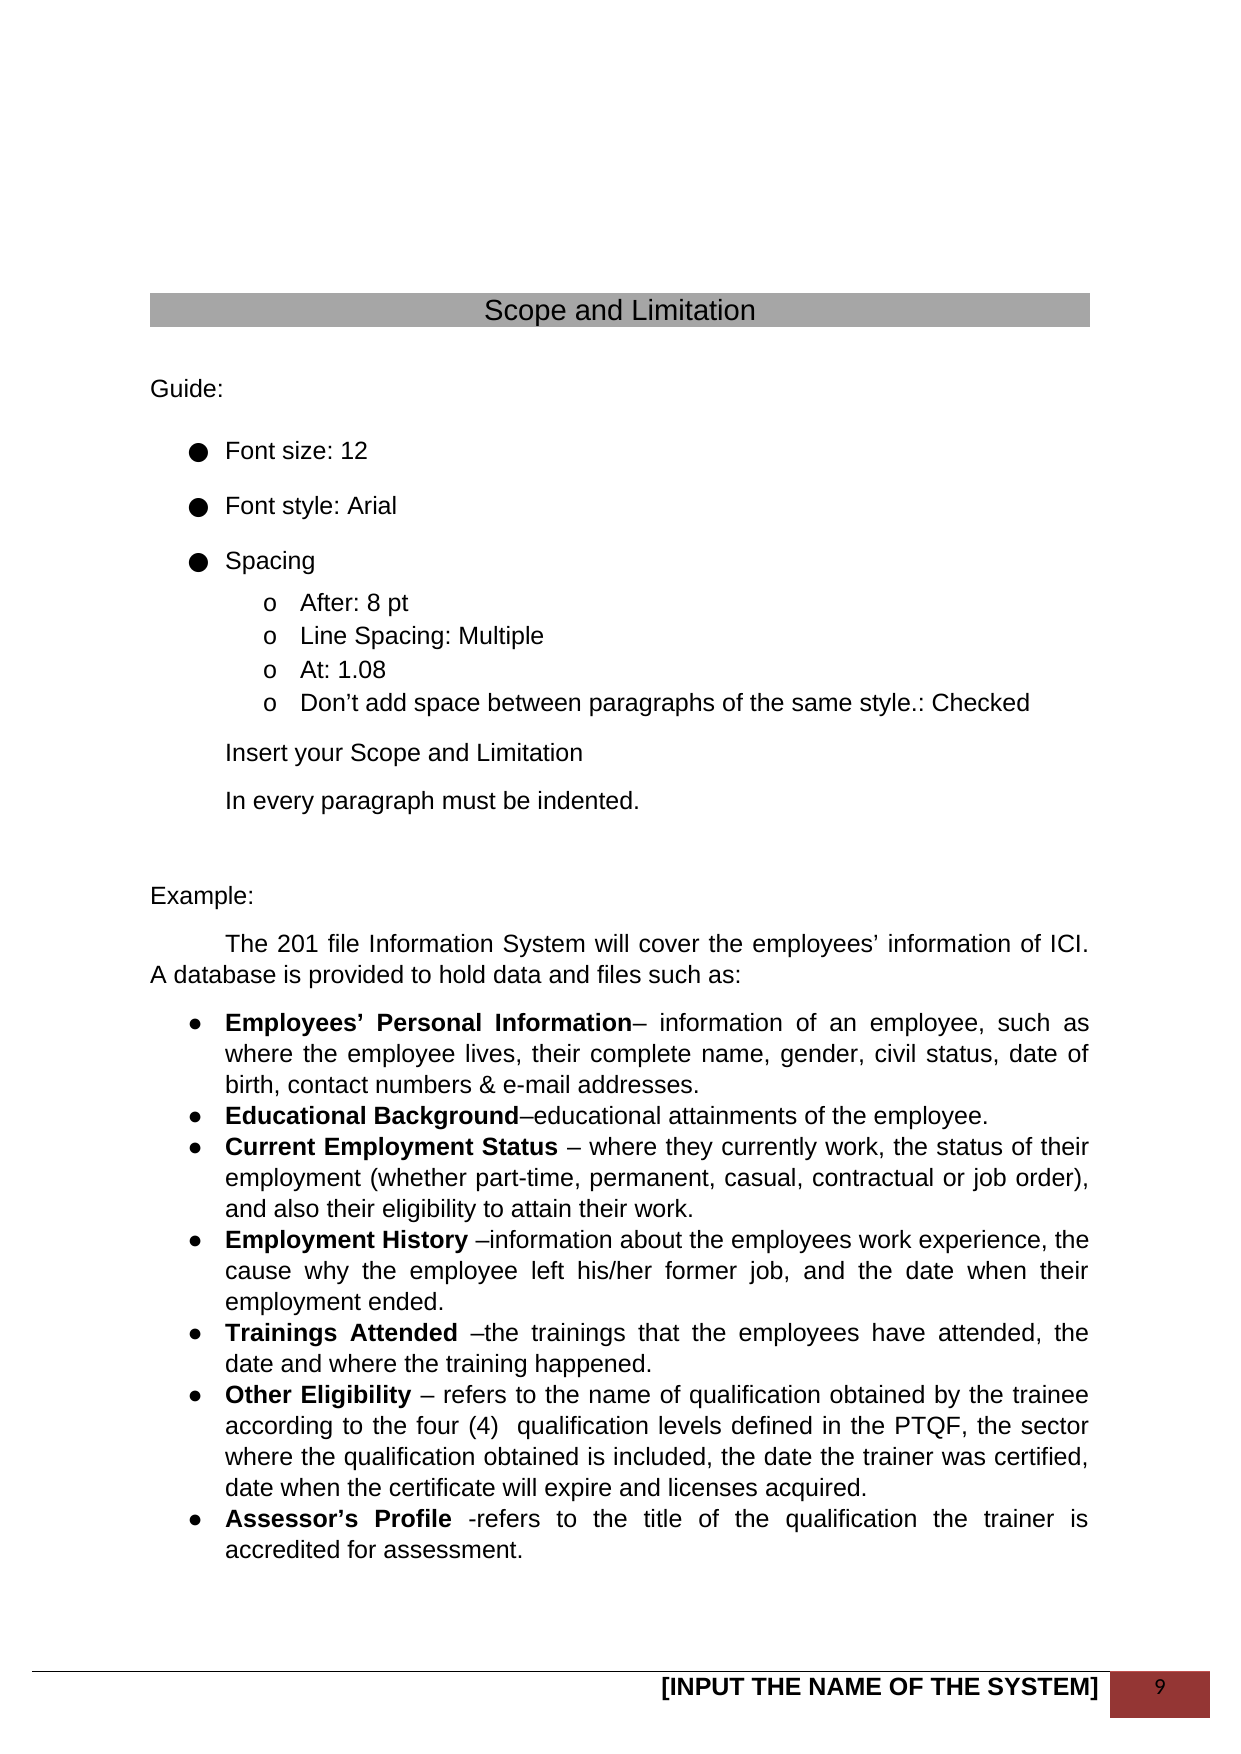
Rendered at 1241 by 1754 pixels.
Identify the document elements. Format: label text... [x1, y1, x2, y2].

list Line Spacing: Multiple [262, 621, 1090, 652]
text Scope and Limitation [150, 293, 1090, 327]
list Employees’ Personal Information– information of an employee, such as where the employee lives, their complete name, gender, civil status, date of birth, contact numbers & e-mail addresses. [187, 1008, 1090, 1098]
list Font size: 12 [187, 422, 1090, 473]
text In every paragraph must be indented. [150, 786, 1090, 814]
list Font style: Arial [187, 477, 1090, 529]
text Example: [150, 881, 1090, 910]
list Educational Background–educational attainments of the employee. [187, 1101, 1090, 1129]
text Insert your Scope and Limitation [225, 738, 1090, 767]
list At: 1.08 [262, 655, 1090, 686]
list Employment History –information about the employees work experience, the cause why the employee left his/her former job, and the date when their employment ended. [187, 1225, 1090, 1316]
text The 201 file Information System will cover the employees’ information of ICI. A database is provided to hold data and files such as: [150, 929, 1090, 989]
text Guide: [150, 374, 1090, 403]
list Trainings Attended –the trainings that the employees have attended, the date and where the training happened. [187, 1318, 1090, 1378]
list Other Eligibility – refers to the name of qualification obtained by the trainee according to the four (4) qualification levels defined in the PTQF, the sector where the qualification obtained is included, the date the trainer was certified, date when the certificate will expire and licenses acquired. [187, 1380, 1090, 1502]
list Spacing [187, 533, 1090, 584]
list Don’t add space between paragraphs of the same style.: Checked [262, 688, 1090, 719]
list Current Employment Status – where they currently work, the status of their employment (whether part-time, permanent, casual, contractual or job order), and also their eligibility to attain their work. [187, 1132, 1090, 1223]
list Assessor’s Profile -refers to the title of the qualification the trainer is accredited for assessment. [187, 1504, 1090, 1564]
list After: 8 pt [262, 588, 1090, 619]
